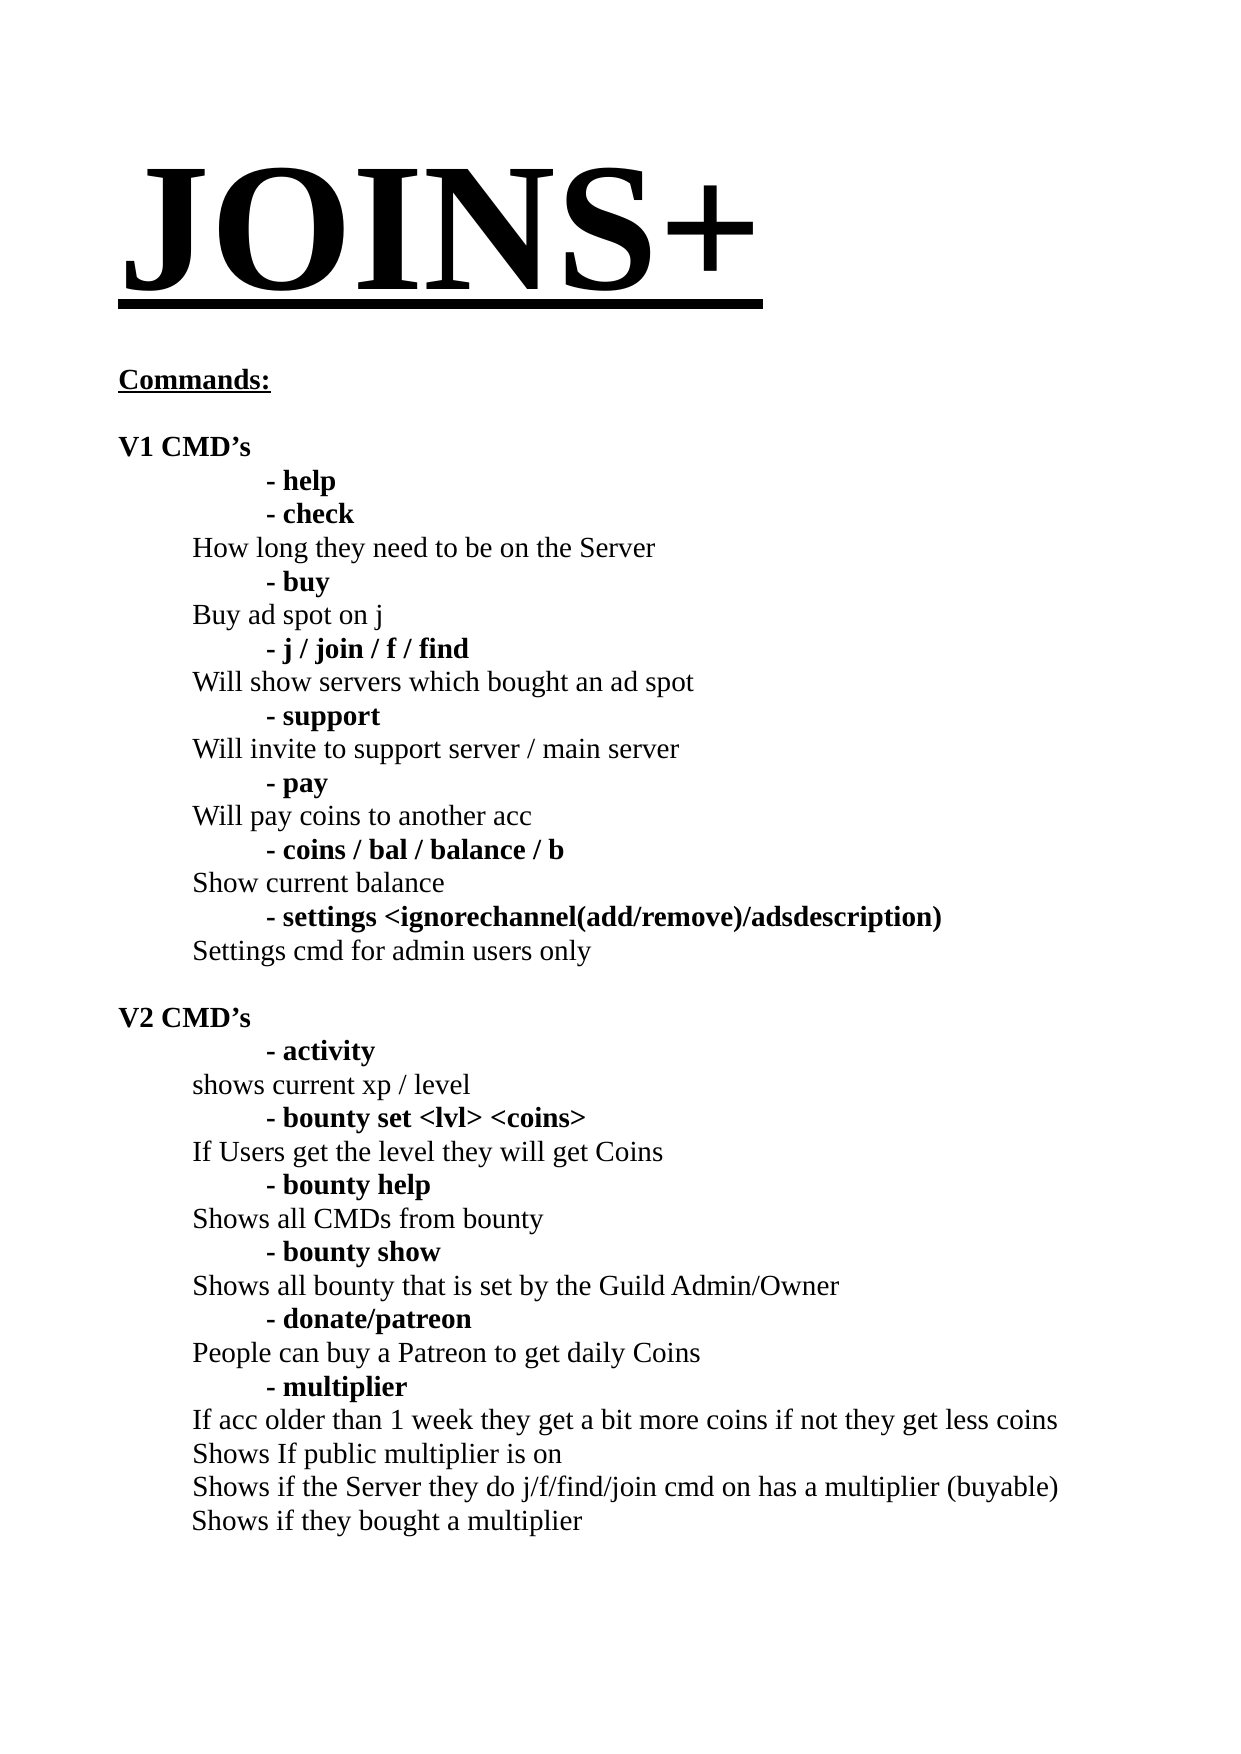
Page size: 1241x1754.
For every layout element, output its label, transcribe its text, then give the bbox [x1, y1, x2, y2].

text How long they need to be on the Server [118, 530, 1122, 564]
text - bounty show [118, 1234, 1122, 1268]
text JOINS+ [118, 118, 1122, 329]
text Commands: [118, 362, 1122, 396]
text V2 CMD’s [118, 1000, 1122, 1033]
text V1 CMD’s [118, 429, 1122, 463]
text - settings <ignorechannel(add/remove)/adsdescription) [118, 899, 1122, 933]
text - check [118, 497, 1122, 530]
text Will invite to support server / main server [118, 731, 1122, 765]
text - donate/patreon [118, 1302, 1122, 1335]
text - coins / bal / balance / b [118, 832, 1122, 866]
text - j / join / f / find [118, 631, 1122, 664]
text - buy [118, 564, 1122, 597]
text - bounty set <lvl> <coins> [118, 1100, 1122, 1134]
text - support [118, 698, 1122, 731]
text - multiplier [118, 1369, 1122, 1402]
text Shows all CMDs from bounty [118, 1201, 1122, 1234]
text Shows if they bought a multiplier [118, 1503, 1122, 1536]
text If Users get the level they will get Coins [118, 1134, 1122, 1167]
text Shows all bounty that is set by the Guild Admin/Owner [118, 1268, 1122, 1302]
text Will pay coins to another acc [118, 798, 1122, 832]
text Settings cmd for admin users only [118, 933, 1122, 966]
text - activity [118, 1033, 1122, 1067]
text Will show servers which bought an ad spot [118, 664, 1122, 698]
text Show current balance [118, 866, 1122, 899]
text - pay [118, 765, 1122, 798]
text Shows If public multiplier is on [118, 1436, 1122, 1469]
text - help [118, 463, 1122, 497]
text - bounty help [118, 1167, 1122, 1201]
text shows current xp / level [118, 1067, 1122, 1100]
text Shows if the Server they do j/f/find/join cmd on has a multiplier (buyable) [118, 1469, 1122, 1503]
text People can buy a Patreon to get daily Coins [118, 1335, 1122, 1369]
text If acc older than 1 week they get a bit more coins if not they get less coins [118, 1402, 1122, 1436]
text Buy ad spot on j [118, 597, 1122, 631]
